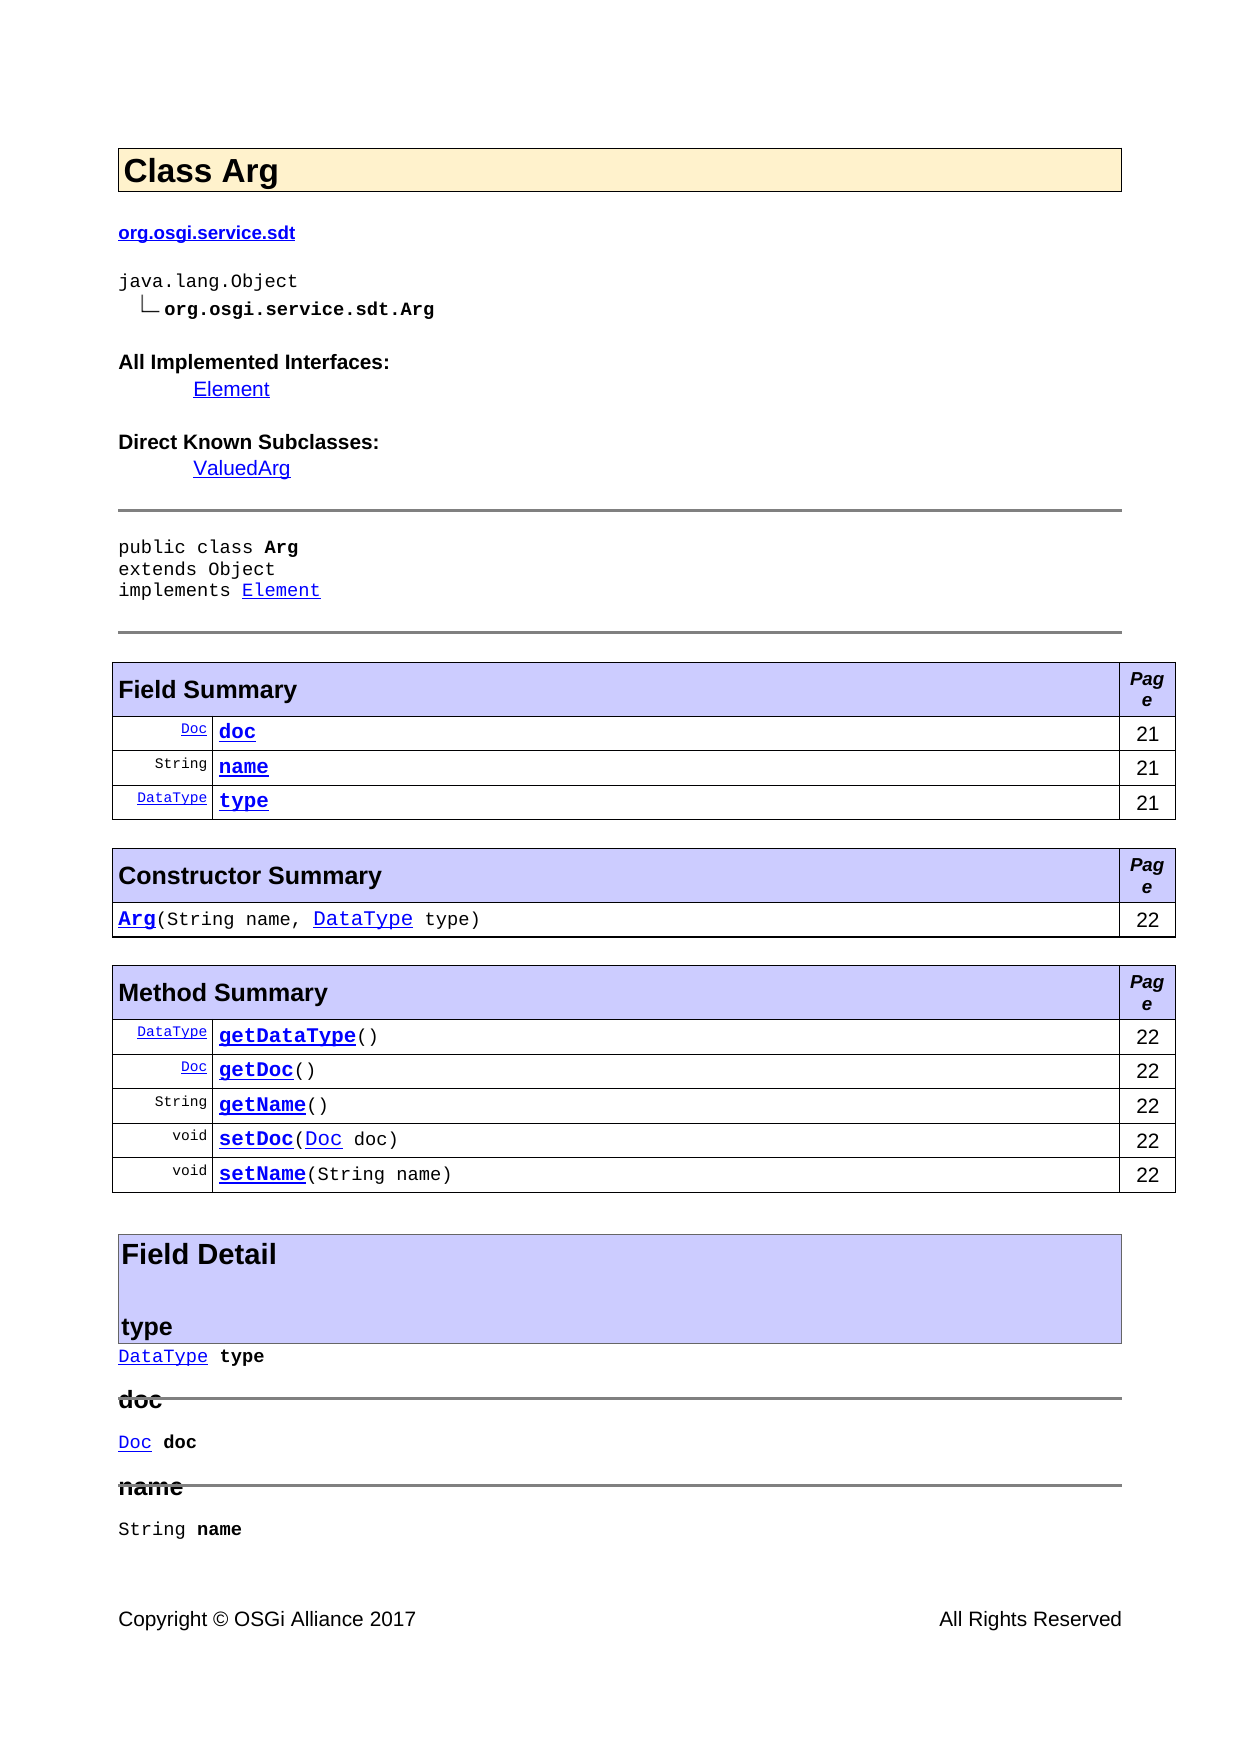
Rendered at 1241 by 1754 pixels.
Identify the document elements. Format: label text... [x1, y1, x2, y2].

text Element [193, 376, 1122, 400]
subtitle Class Arg [119, 149, 1121, 191]
table_header Method Summary [113, 966, 1119, 1019]
text DataType type [118, 1347, 1122, 1368]
text public class Arg [118, 538, 1122, 559]
table_cell 21 [1120, 717, 1175, 750]
table_cell String [113, 751, 212, 785]
table_header Field Summary [113, 663, 1119, 716]
subtitle Direct Known Subclasses: [118, 429, 1122, 453]
text org.osgi.service.sdt.Arg [118, 293, 1122, 321]
text extends Object [118, 559, 1122, 581]
table_cell setDoc(Doc doc) [213, 1124, 1119, 1157]
table_cell getDataType() [213, 1020, 1119, 1053]
table_cell DataType [113, 1020, 212, 1053]
table_cell type [213, 786, 1119, 819]
subtitle type [119, 1309, 1121, 1343]
table_cell getName() [213, 1089, 1119, 1123]
subtitle All Implemented Interfaces: [118, 350, 1122, 374]
table_cell 22 [1120, 903, 1175, 936]
text java.lang.Object [118, 272, 1122, 293]
table_cell doc [213, 717, 1119, 750]
table_cell 22 [1120, 1158, 1175, 1192]
text ValuedArg [193, 456, 1122, 480]
table_cell 22 [1120, 1089, 1175, 1123]
table_cell setName(String name) [213, 1158, 1119, 1192]
table_cell getDoc() [213, 1055, 1119, 1088]
table_cell 21 [1120, 786, 1175, 819]
text implements Element [118, 581, 1122, 602]
table_cell name [213, 751, 1119, 785]
table_header Page [1120, 849, 1175, 902]
picture [140, 293, 164, 316]
table_cell 22 [1120, 1124, 1175, 1157]
table_cell String [113, 1089, 212, 1123]
table_cell Doc [113, 1055, 212, 1088]
table_cell void [113, 1124, 212, 1157]
table_cell void [113, 1158, 212, 1192]
table_header Page [1120, 966, 1175, 1019]
text String name [118, 1520, 1122, 1541]
text Doc doc [118, 1433, 1122, 1454]
subtitle Field Detail [119, 1235, 1121, 1271]
table_cell 22 [1120, 1055, 1175, 1088]
table_cell 22 [1120, 1020, 1175, 1053]
table_cell 21 [1120, 751, 1175, 785]
table_header Page [1120, 663, 1175, 716]
table_cell Doc [113, 717, 212, 750]
table_cell Arg(String name, DataType type) [113, 903, 1119, 936]
subtitle name [118, 1492, 1122, 1496]
text org.osgi.service.sdt [118, 221, 1122, 243]
table_header Constructor Summary [113, 849, 1119, 902]
table_cell DataType [113, 786, 212, 819]
